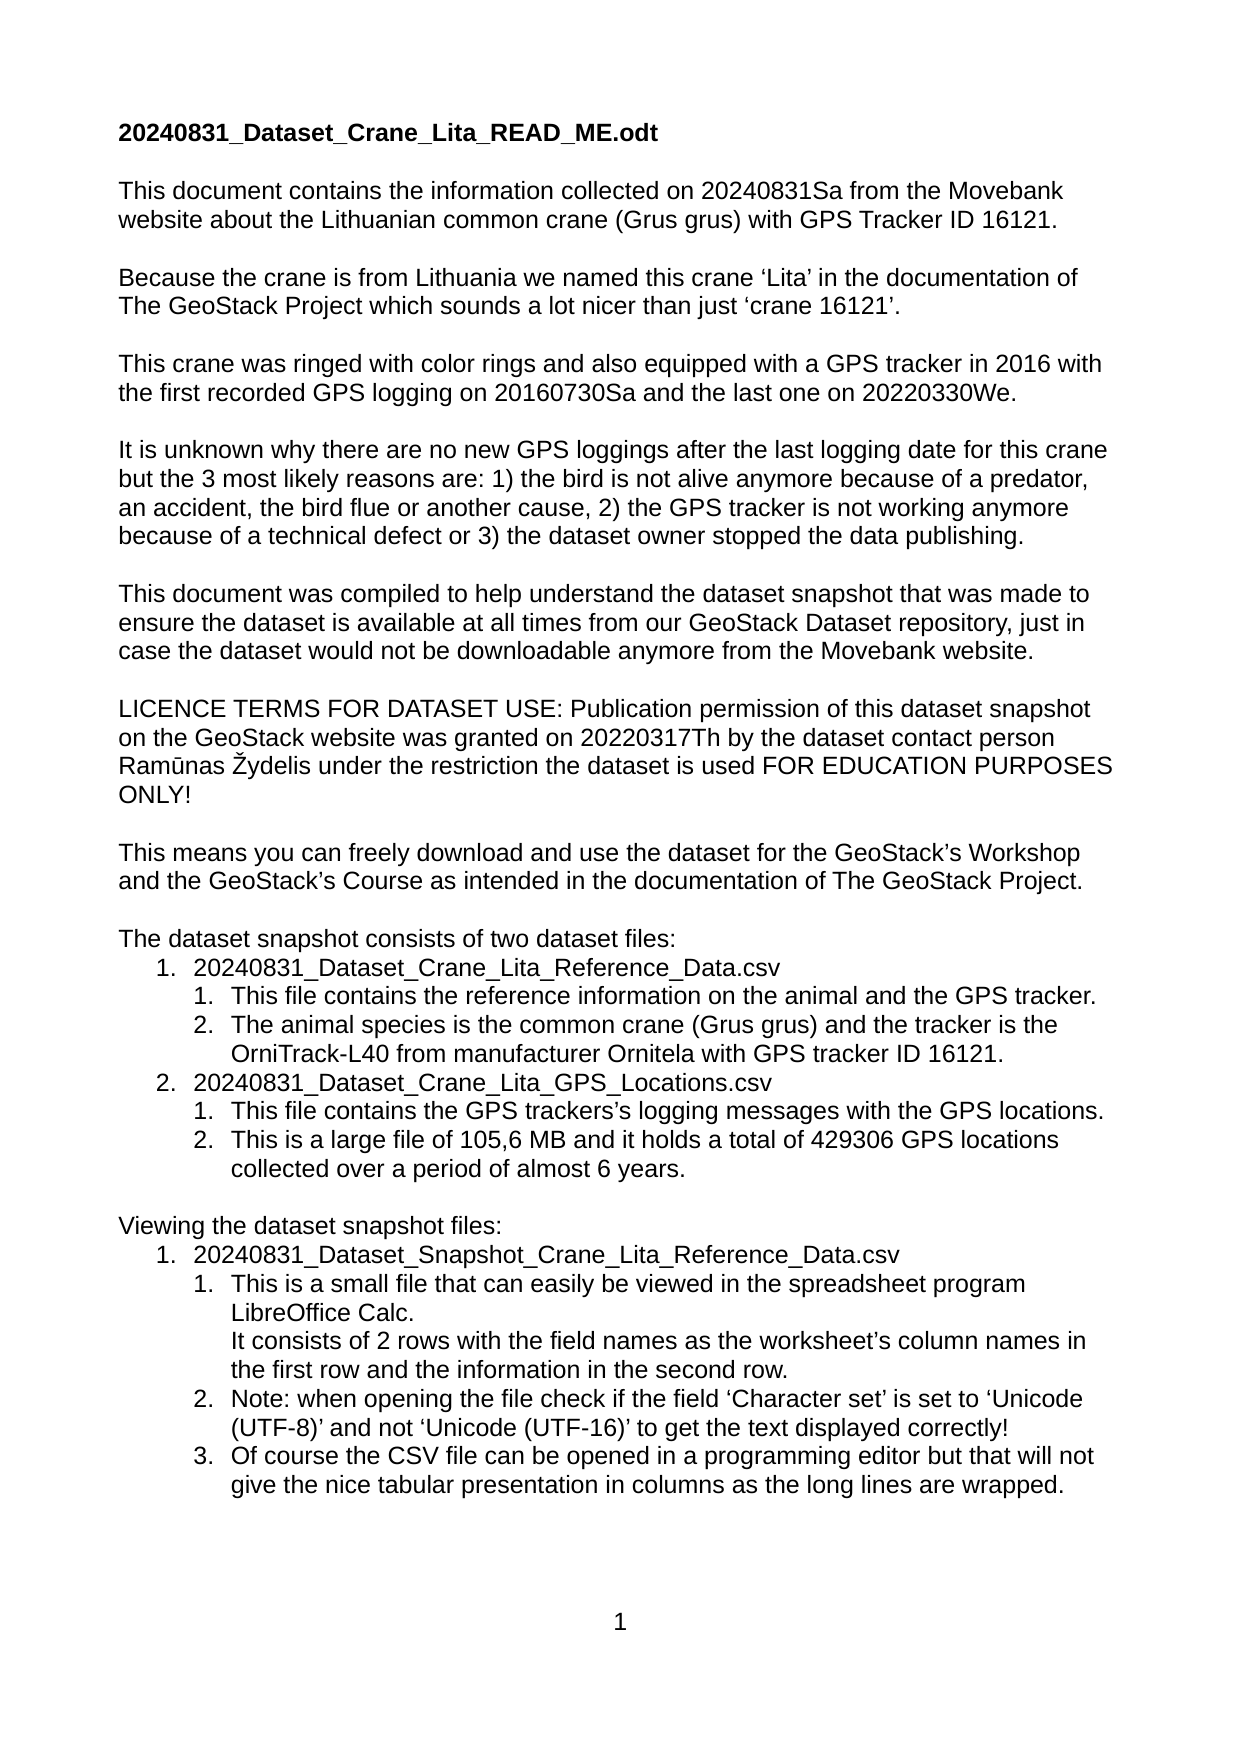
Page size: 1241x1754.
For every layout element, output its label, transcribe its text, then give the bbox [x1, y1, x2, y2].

list The animal species is the common crane (Grus grus) and the tracker is the OrniTrack-L40 from manufacturer Ornitela with GPS tracker ID 16121. [193, 1010, 1122, 1068]
text It is unknown why there are no new GPS loggings after the last logging date for this crane but the 3 most likely reasons are: 1) the bird is not alive anymore because of a predator, an accident, the bird flue or another cause, 2) the GPS tracker is not working anymore because of a technical defect or 3) the dataset owner stopped the data publishing. [118, 435, 1122, 550]
list 20240831_Dataset_Crane_Lita_Reference_Data.csv [156, 953, 1122, 981]
list This is a small file that can easily be viewed in the spreadsheet program LibreOffice Calc. It consists of 2 rows with the field names as the worksheet’s column names in the first row and the information in the second row. [193, 1269, 1122, 1384]
list This file contains the GPS trackers’s logging messages with the GPS locations. [193, 1096, 1122, 1125]
text This document contains the information collected on 20240831Sa from the Movebank website about the Lithuanian common crane (Grus grus) with GPS Tracker ID 16121. [118, 176, 1122, 234]
list Of course the CSV file can be opened in a programming editor but that will not give the nice tabular presentation in columns as the long lines are wrapped. [193, 1441, 1122, 1499]
text Viewing the dataset snapshot files: [118, 1211, 1122, 1240]
text Because the crane is from Lithuania we named this crane ‘Lita’ in the documentation of The GeoStack Project which sounds a lot nicer than just ‘crane 16121’. [118, 263, 1122, 320]
list This is a large file of 105,6 MB and it holds a total of 429306 GPS locations collected over a period of almost 6 years. [193, 1125, 1122, 1183]
text The dataset snapshot consists of two dataset files: [118, 924, 1122, 953]
text This means you can freely download and use the dataset for the GeoStack’s Workshop and the GeoStack’s Course as intended in the documentation of The GeoStack Project. [118, 838, 1122, 895]
list Note: when opening the file check if the field ‘Character set’ is set to ‘Unicode (UTF-8)’ and not ‘Unicode (UTF-16)’ to get the text displayed correctly! [193, 1384, 1122, 1441]
text This document was compiled to help understand the dataset snapshot that was made to ensure the dataset is available at all times from our GeoStack Dataset repository, just in case the dataset would not be downloadable anymore from the Movebank website. [118, 579, 1122, 665]
text LICENCE TERMS FOR DATASET USE: Publication permission of this dataset snapshot on the GeoStack website was granted on 20220317Th by the dataset contact person Ramūnas Žydelis under the restriction the dataset is used FOR EDUCATION PURPOSES ONLY! [118, 694, 1122, 809]
list 20240831_Dataset_Crane_Lita_GPS_Locations.csv [156, 1068, 1122, 1096]
list This file contains the reference information on the animal and the GPS tracker. [193, 981, 1122, 1010]
list 20240831_Dataset_Snapshot_Crane_Lita_Reference_Data.csv [156, 1240, 1122, 1269]
text This crane was ringed with color rings and also equipped with a GPS tracker in 2016 with the first recorded GPS logging on 20160730Sa and the last one on 20220330We. [118, 349, 1122, 406]
